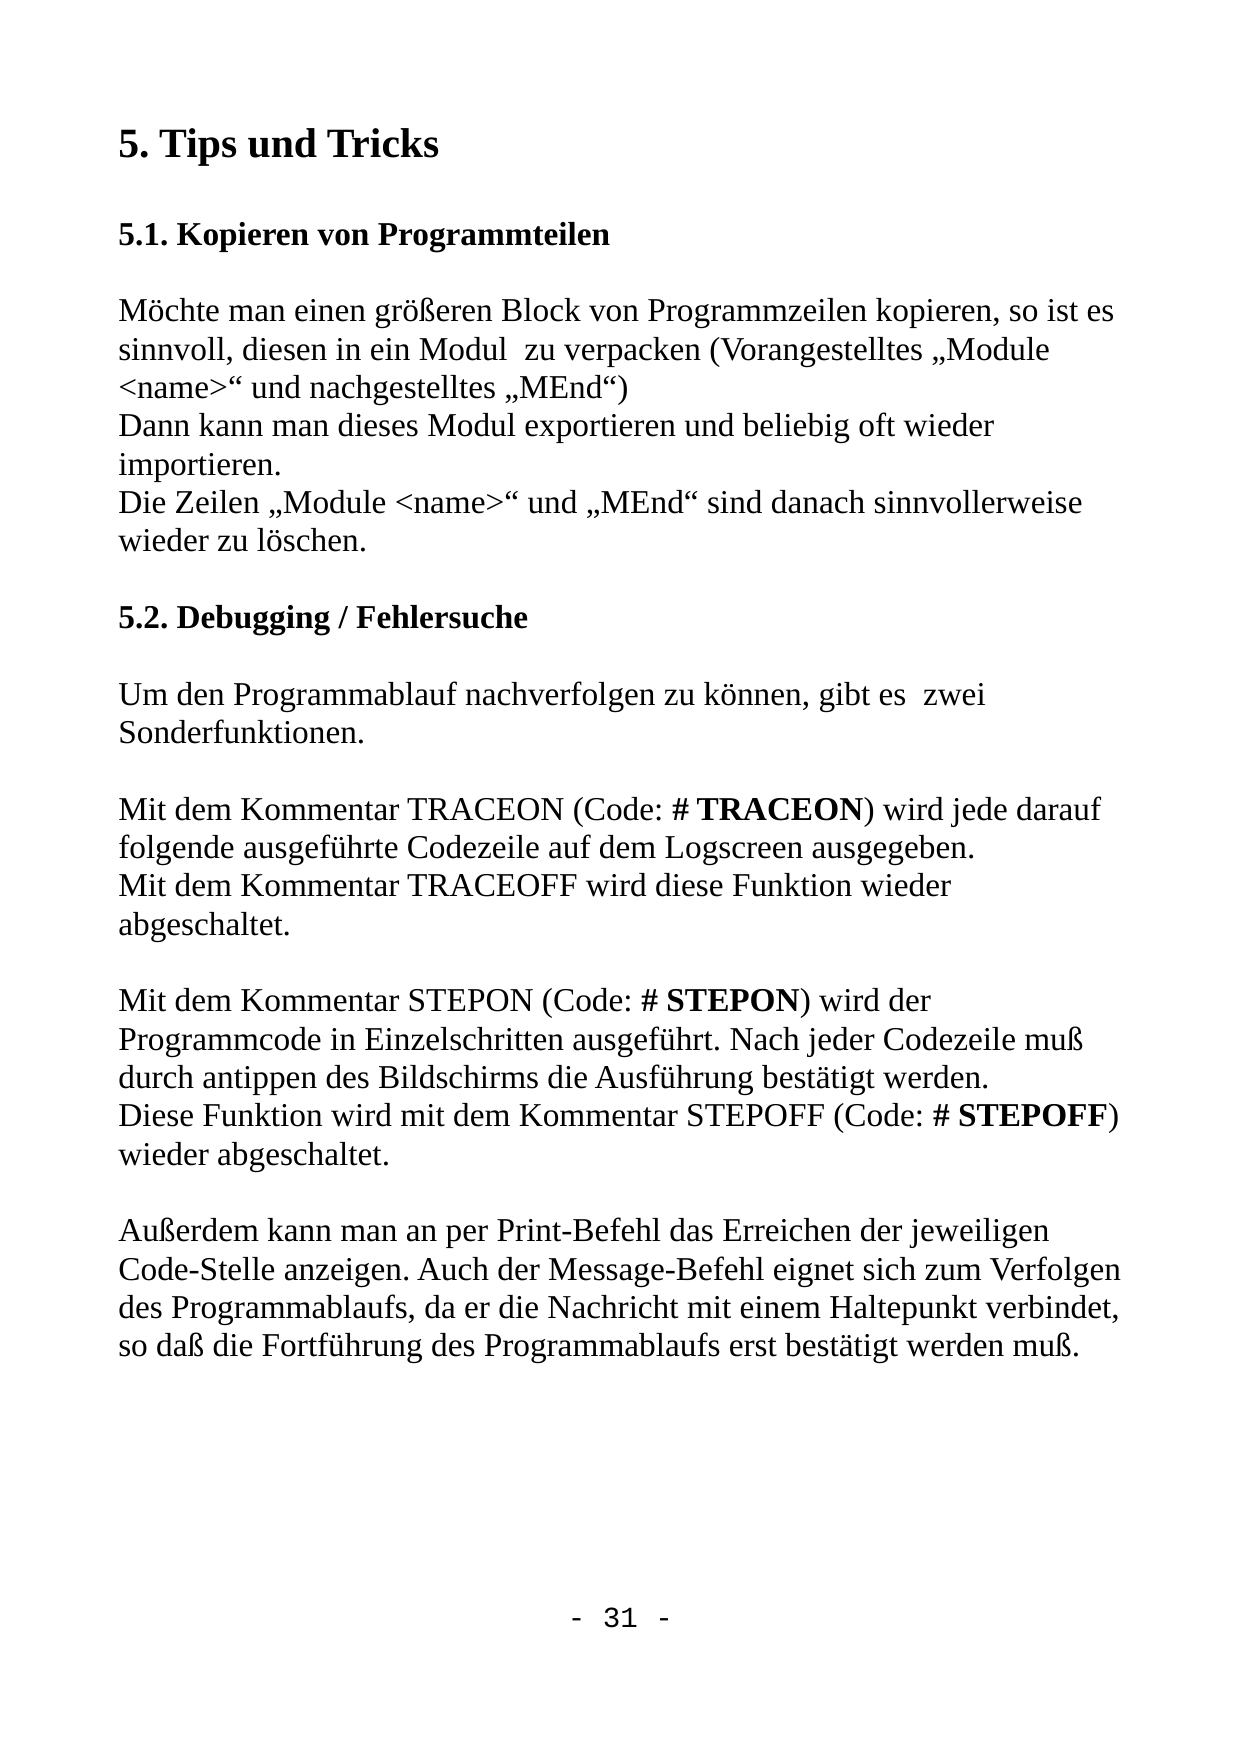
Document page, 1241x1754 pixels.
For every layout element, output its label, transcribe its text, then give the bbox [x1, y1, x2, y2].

text Diese Funktion wird mit dem Kommentar STEPOFF (Code: # STEPOFF) wieder abgeschaltet. [118, 1096, 1122, 1172]
text Mit dem Kommentar TRACEOFF wird diese Funktion wieder abgeschaltet. [118, 866, 1122, 942]
text Mit dem Kommentar STEPON (Code: # STEPON) wird der Programmcode in Einzelschritten ausgeführt. Nach jeder Codezeile muß durch antippen des Bildschirms die Ausführung bestätigt werden. [118, 981, 1122, 1096]
text Die Zeilen „Module <name>“ und „MEnd“ sind danach sinnvollerweise wieder zu löschen. [118, 482, 1122, 559]
text Mit dem Kommentar TRACEON (Code: # TRACEON) wird jede darauf folgende ausgeführte Codezeile auf dem Logscreen ausgegeben. [118, 789, 1122, 866]
text Um den Programmablauf nachverfolgen zu können, gibt es zwei Sonderfunktionen. [118, 674, 1122, 751]
text 5.1. Kopieren von Programmteilen [118, 214, 1122, 252]
text Dann kann man dieses Modul exportieren und beliebig oft wieder importieren. [118, 406, 1122, 482]
text 5. Tips und Tricks [118, 118, 1122, 166]
text Außerdem kann man an per Print-Befehl das Erreichen der jeweiligen Code-Stelle anzeigen. Auch der Message-Befehl eignet sich zum Verfolgen des Programmablaufs, da er die Nachricht mit einem Haltepunkt verbindet, so daß die Fortführung des Programmablaufs erst bestätigt werden muß. [118, 1211, 1122, 1364]
text Möchte man einen größeren Block von Programmzeilen kopieren, so ist es sinnvoll, diesen in ein Modul zu verpacken (Vorangestelltes „Module <name>“ und nachgestelltes „MEnd“) [118, 291, 1122, 406]
text 5.2. Debugging / Fehlersuche [118, 597, 1122, 636]
